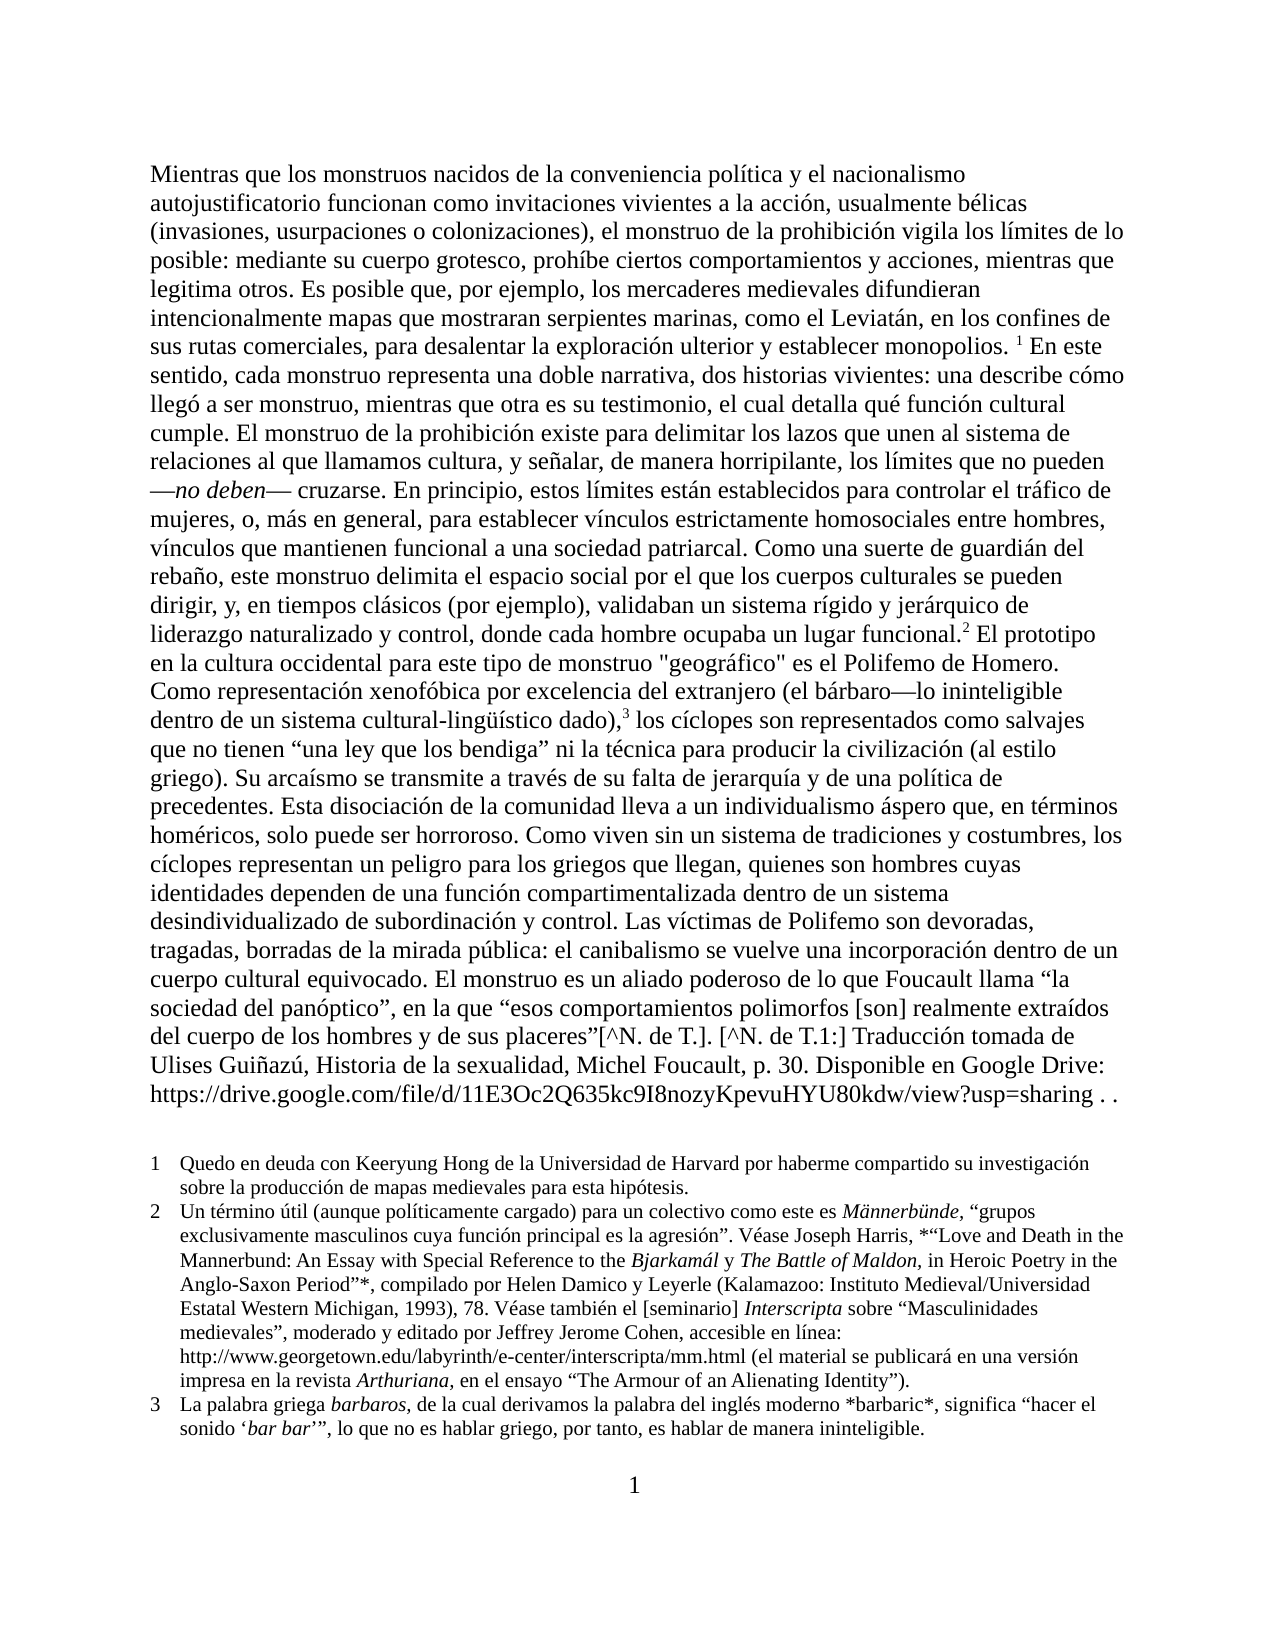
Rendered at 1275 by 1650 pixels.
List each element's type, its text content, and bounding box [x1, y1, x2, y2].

text La palabra griega barbaros, de la cual derivamos la palabra del inglés moderno *barbaric*, significa “hacer el sonido ‘bar bar’”, lo que no es hablar griego, por tanto, es hablar de manera ininteligible. [150, 1392, 1125, 1440]
text Un término útil (aunque políticamente cargado) para un colectivo como este es Männerbünde, “grupos exclusivamente masculinos cuya función principal es la agresión”. Véase Joseph Harris, *“Love and Death in the Mannerbund: An Essay with Special Reference to the Bjarkamál y The Battle of Maldon, in Heroic Poetry in the Anglo-Saxon Period”*, compilado por Helen Damico y Leyerle (Kalamazoo: Instituto Medieval/Universidad Estatal Western Michigan, 1993), 78. Véase también el [seminario] Interscripta sobre “Masculinidades medievales”, moderado y editado por Jeffrey Jerome Cohen, accesible en línea: http://www.georgetown.edu/labyrinth/e-center/interscripta/mm.html (el material se publicará en una versión impresa en la revista Arthuriana, en el ensayo “The Armour of an Alienating Identity”). [150, 1199, 1125, 1392]
text Quedo en deuda con Keeryung Hong de la Universidad de Harvard por haberme compartido su investigación sobre la producción de mapas medievales para esta hipótesis. [150, 1151, 1125, 1199]
text Mientras que los monstruos nacidos de la conveniencia política y el nacionalismo autojustificatorio funcionan como invitaciones vivientes a la acción, usualmente bélicas (invasiones, usurpaciones o colonizaciones), el monstruo de la prohibición vigila los límites de lo posible: mediante su cuerpo grotesco, prohíbe ciertos comportamientos y acciones, mientras que legitima otros. Es posible que, por ejemplo, los mercaderes medievales difundieran intencionalmente mapas que mostraran serpientes marinas, como el Leviatán, en los confines de sus rutas comerciales, para desalentar la exploración ulterior y establecer monopolios. En este sentido, cada monstruo representa una doble narrativa, dos historias vivientes: una describe cómo llegó a ser monstruo, mientras que otra es su testimonio, el cual detalla qué función cultural cumple. El monstruo de la prohibición existe para delimitar los lazos que unen al sistema de relaciones al que llamamos cultura, y señalar, de manera horripilante, los límites que no pueden—no deben— cruzarse. En principio, estos límites están establecidos para controlar el tráfico de mujeres, o, más en general, para establecer vínculos estrictamente homosociales entre hombres, vínculos que mantienen funcional a una sociedad patriarcal. Como una suerte de guardián del rebaño, este monstruo delimita el espacio social por el que los cuerpos culturales se pueden dirigir, y, en tiempos clásicos (por ejemplo), validaban un sistema rígido y jerárquico de liderazgo naturalizado y control, donde cada hombre ocupaba un lugar funcional. El prototipo en la cultura occidental para este tipo de monstruo "geográfico" es el Polifemo de Homero. Como representación xenofóbica por excelencia del extranjero (el bárbaro—lo ininteligible dentro de un sistema cultural-lingüístico dado), los cíclopes son representados como salvajes que no tienen “una ley que los bendiga” ni la técnica para producir la civilización (al estilo griego). Su arcaísmo se transmite a través de su falta de jerarquía y de una política de precedentes. Esta disociación de la comunidad lleva a un individualismo áspero que, en términos homéricos, solo puede ser horroroso. Como viven sin un sistema de tradiciones y costumbres, los cíclopes representan un peligro para los griegos que llegan, quienes son hombres cuyas identidades dependen de una función compartimentalizada dentro de un sistema desindividualizado de subordinación y control. Las víctimas de Polifemo son devoradas, tragadas, borradas de la mirada pública: el canibalismo se vuelve una incorporación dentro de un cuerpo cultural equivocado. El monstruo es un aliado poderoso de lo que Foucault llama “la sociedad del panóptico”, en la que “esos comportamientos polimorfos [son] realmente extraídos del cuerpo de los hombres y de sus placeres”[^N. de T.]. [^N. de T.1:] Traducción tomada de Ulises Guiñazú, Historia de la sexualidad, Michel Foucault, p. 30. Disponible en Google Drive: https://drive.google.com/file/d/11E3Oc2Q635kc9I8nozyKpevuHYU80kdw/view?usp=sharing . . [150, 159, 1125, 1108]
